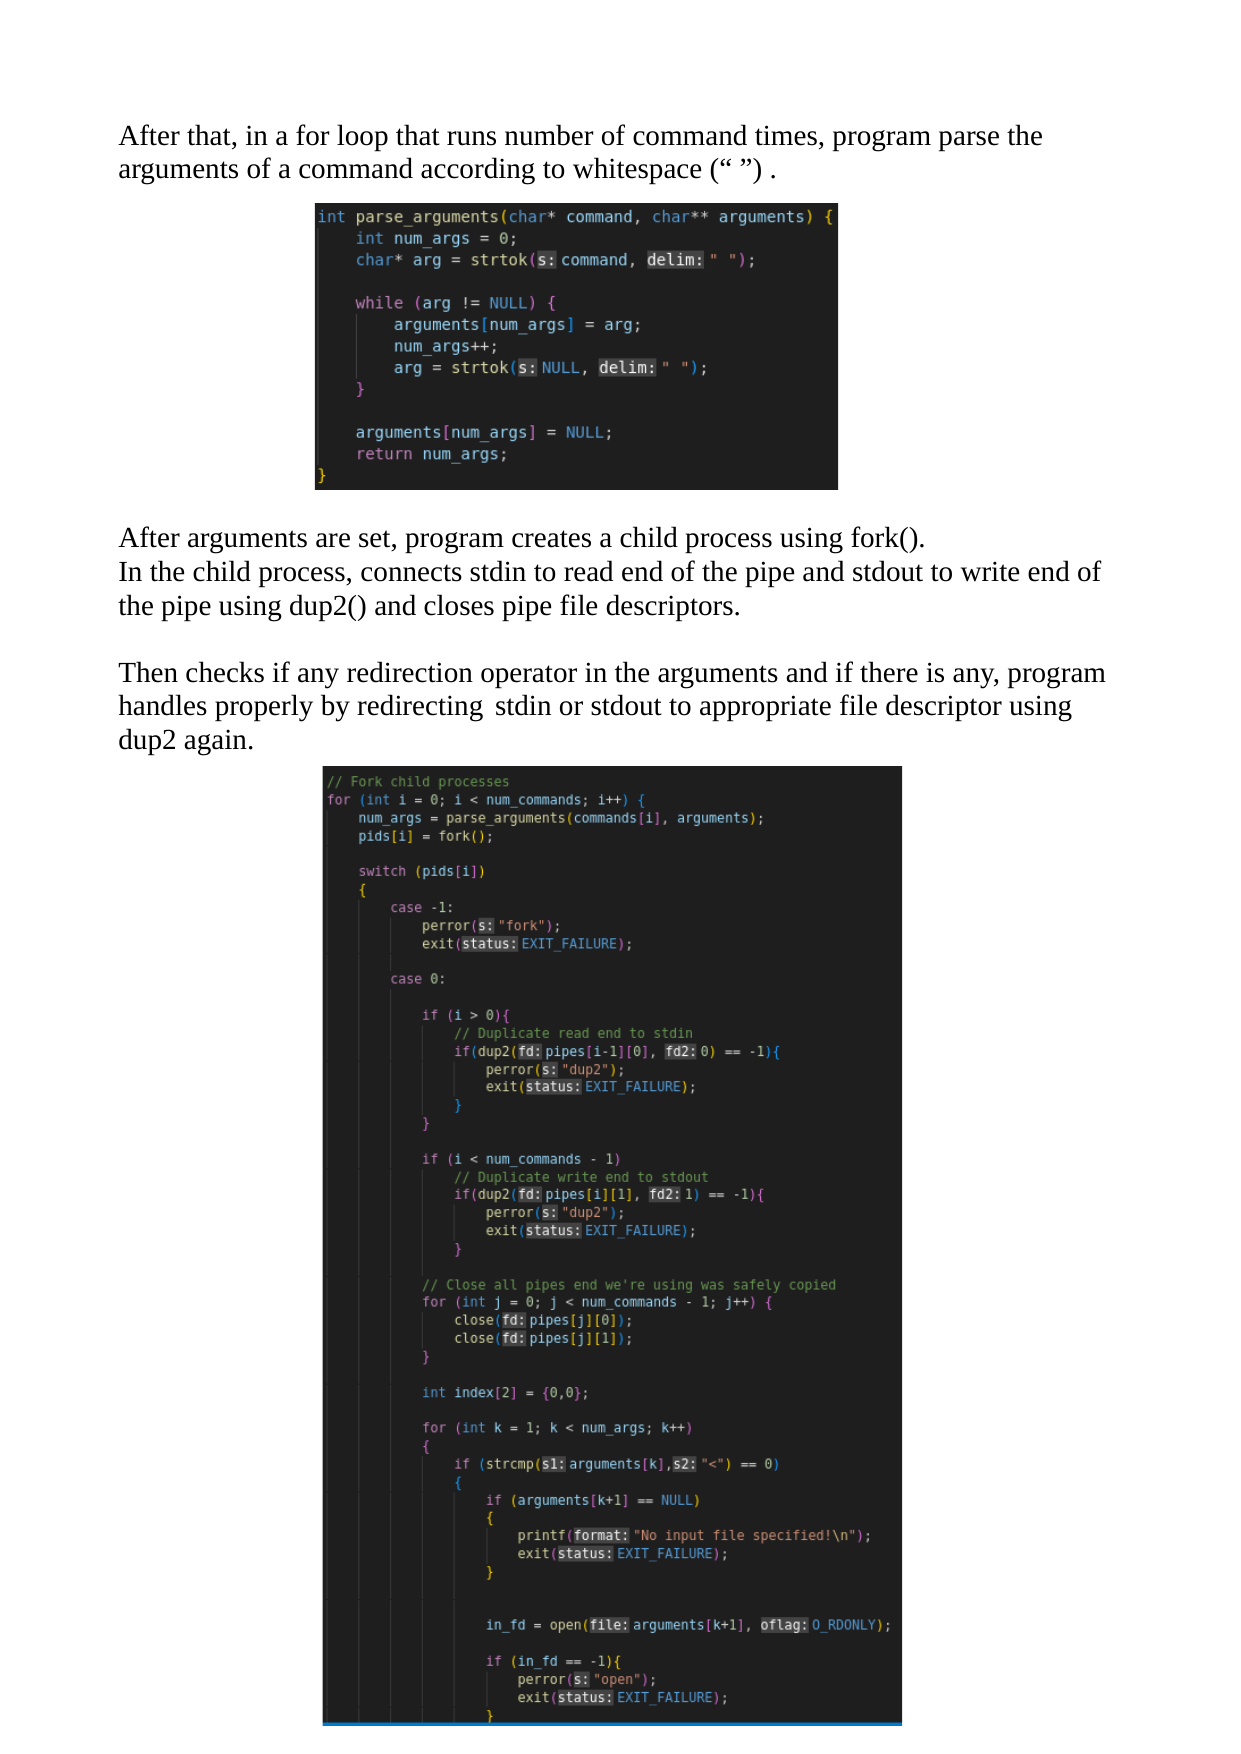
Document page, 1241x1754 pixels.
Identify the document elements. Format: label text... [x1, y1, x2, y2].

text In the child process, connects stdin to read end of the pipe and stdout to write end of the pipe using dup2() and closes pipe file descriptors. [118, 554, 1122, 621]
picture [322, 766, 903, 1726]
text Then checks if any redirection operator in the arguments and if there is any, program handles properly by redirecting stdin or stdout to appropriate file descriptor using dup2 again. [118, 655, 1122, 755]
picture [314, 203, 839, 490]
text After that, in a for loop that runs number of command times, program parse the arguments of a command according to whitespace (“ ”) . [118, 118, 1122, 185]
text After arguments are set, program creates a child process using fork(). [118, 521, 1122, 554]
